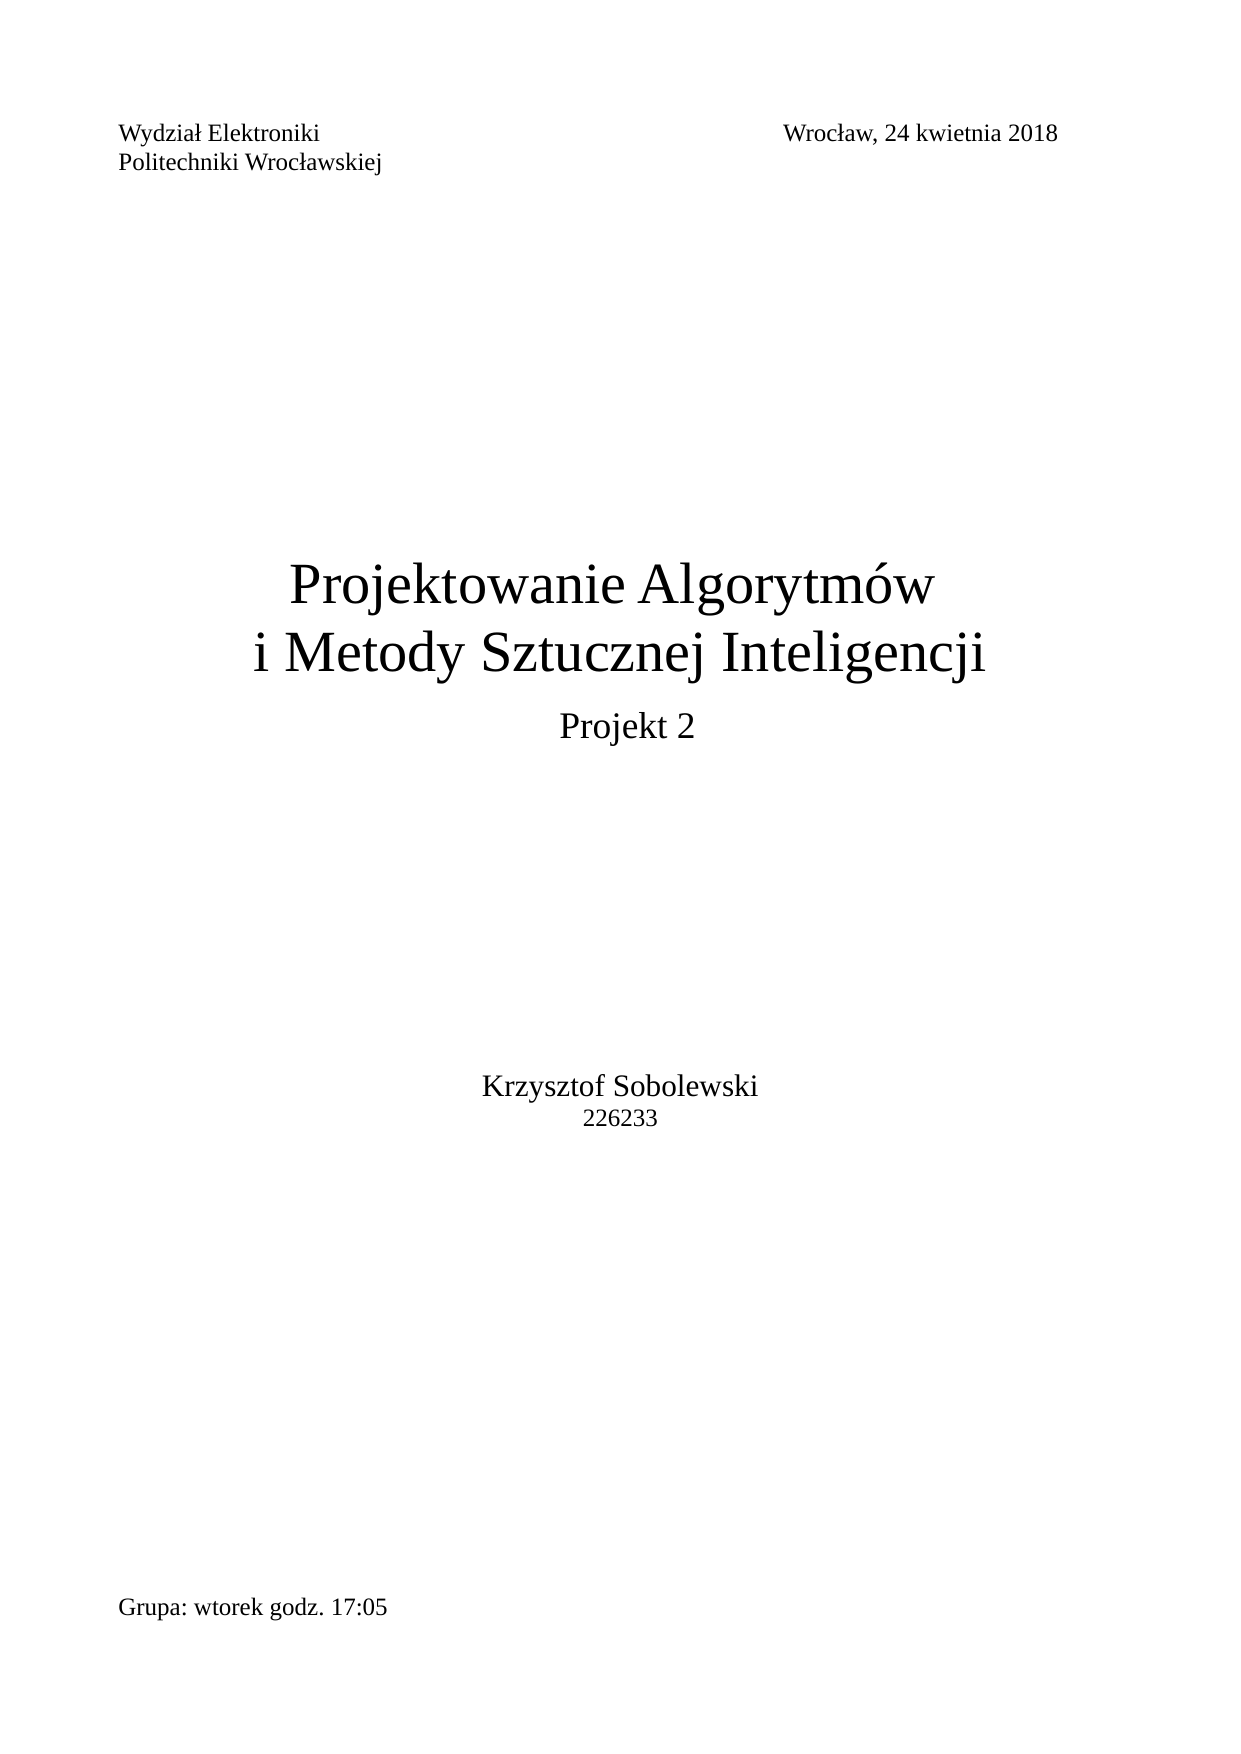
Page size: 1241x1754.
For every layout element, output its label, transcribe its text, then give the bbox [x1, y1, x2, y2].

text Grupa: wtorek godz. 17:05 [118, 1592, 1122, 1620]
text i Metody Sztucznej Inteligencji [118, 616, 1122, 683]
text Wydział Elektroniki Wrocław, 24 kwietnia 2018 [118, 118, 1122, 147]
text 226233 [118, 1103, 1122, 1132]
text Projekt 2 [118, 683, 1122, 751]
text Krzysztof Sobolewski [118, 1067, 1122, 1103]
text Projektowanie Algorytmów [118, 549, 1122, 616]
text Politechniki Wrocławskiej [118, 147, 1122, 176]
